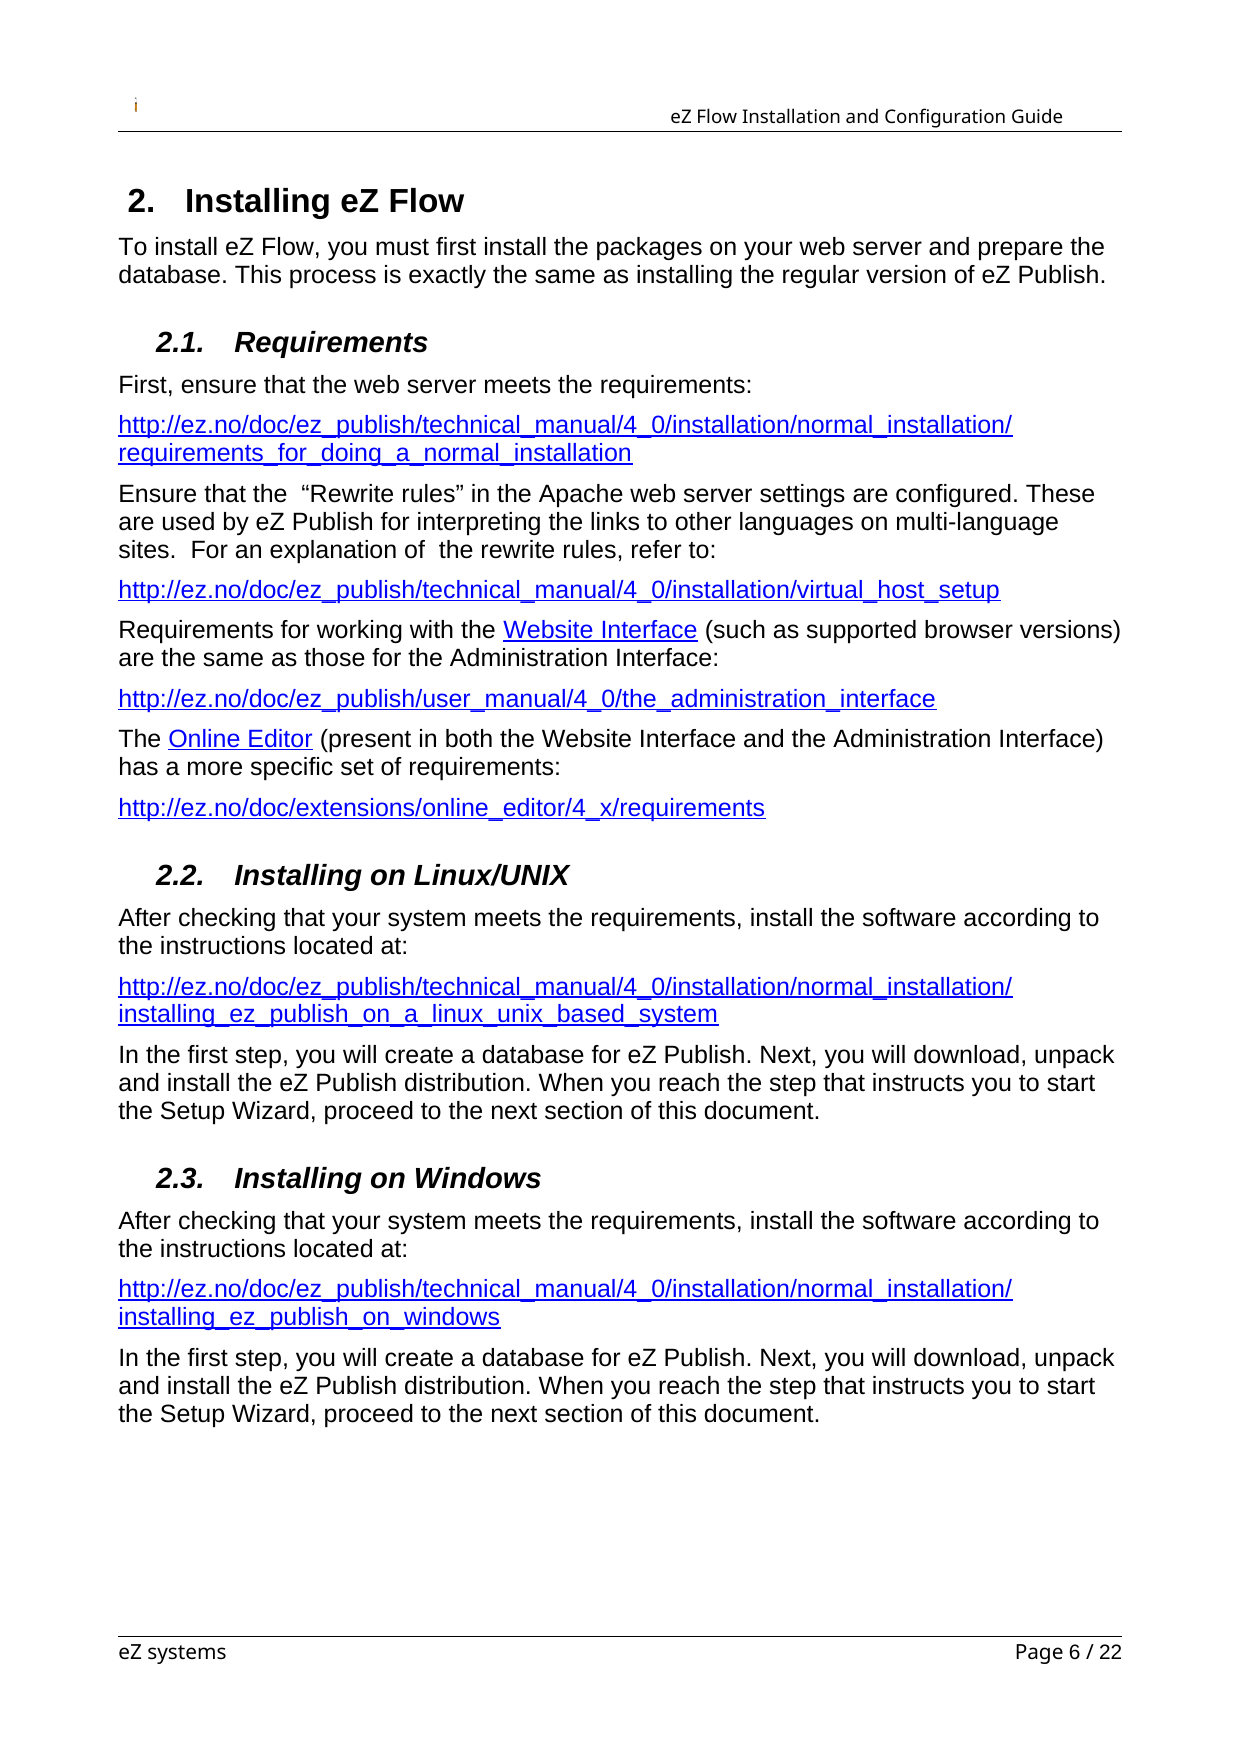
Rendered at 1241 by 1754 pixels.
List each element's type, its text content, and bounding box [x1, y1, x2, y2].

text Requirements for working with the Website Interface (such as supported browser versions) are the same as those for the Administration Interface: [118, 616, 1122, 672]
text http://ez.no/doc/ez_publish/technical_manual/4_0/installation/normal_installation/installing_ez_publish_on_a_linux_unix_based_system [118, 972, 1122, 1028]
text http://ez.no/doc/extensions/online_editor/4_x/requirements [118, 793, 1122, 821]
text http://ez.no/doc/ez_publish/technical_manual/4_0/installation/virtual_host_setup [118, 576, 1122, 604]
text The Online Editor (present in both the Website Interface and the Administration Interface) has a more specific set of requirements: [118, 725, 1122, 781]
text In the first step, you will create a database for eZ Publish. Next, you will download, unpack and install the eZ Publish distribution. When you reach the step that instructs you to start the Setup Wizard, proceed to the next section of this document. [118, 1041, 1122, 1124]
text To install eZ Flow, you must first install the packages on your web server and prepare the database. This process is exactly the same as installing the regular version of eZ Publish. [118, 232, 1122, 288]
text First, ensure that the web server meets the requirements: [118, 371, 1122, 399]
subtitle Requirements [148, 326, 1122, 358]
text http://ez.no/doc/ez_publish/technical_manual/4_0/installation/normal_installation/installing_ez_publish_on_windows [118, 1275, 1122, 1331]
subtitle Installing on Linux/UNIX [148, 859, 1122, 891]
text After checking that your system meets the requirements, install the software according to the instructions located at: [118, 904, 1122, 960]
text After checking that your system meets the requirements, install the software according to the instructions located at: [118, 1207, 1122, 1263]
subtitle Installing eZ Flow [118, 183, 1122, 220]
text Ensure that the “Rewrite rules” in the Apache web server settings are configured. These are used by eZ Publish for interpreting the links to other languages on multi-language sites. For an explanation of the rewrite rules, refer to: [118, 480, 1122, 563]
subtitle Installing on Windows [148, 1162, 1122, 1194]
text http://ez.no/doc/ez_publish/technical_manual/4_0/installation/normal_installation/requirements_for_doing_a_normal_installation [118, 411, 1122, 467]
text In the first step, you will create a database for eZ Publish. Next, you will download, unpack and install the eZ Publish distribution. When you reach the step that instructs you to start the Setup Wizard, proceed to the next section of this document. [118, 1344, 1122, 1427]
text http://ez.no/doc/ez_publish/user_manual/4_0/the_administration_interface [118, 685, 1122, 713]
